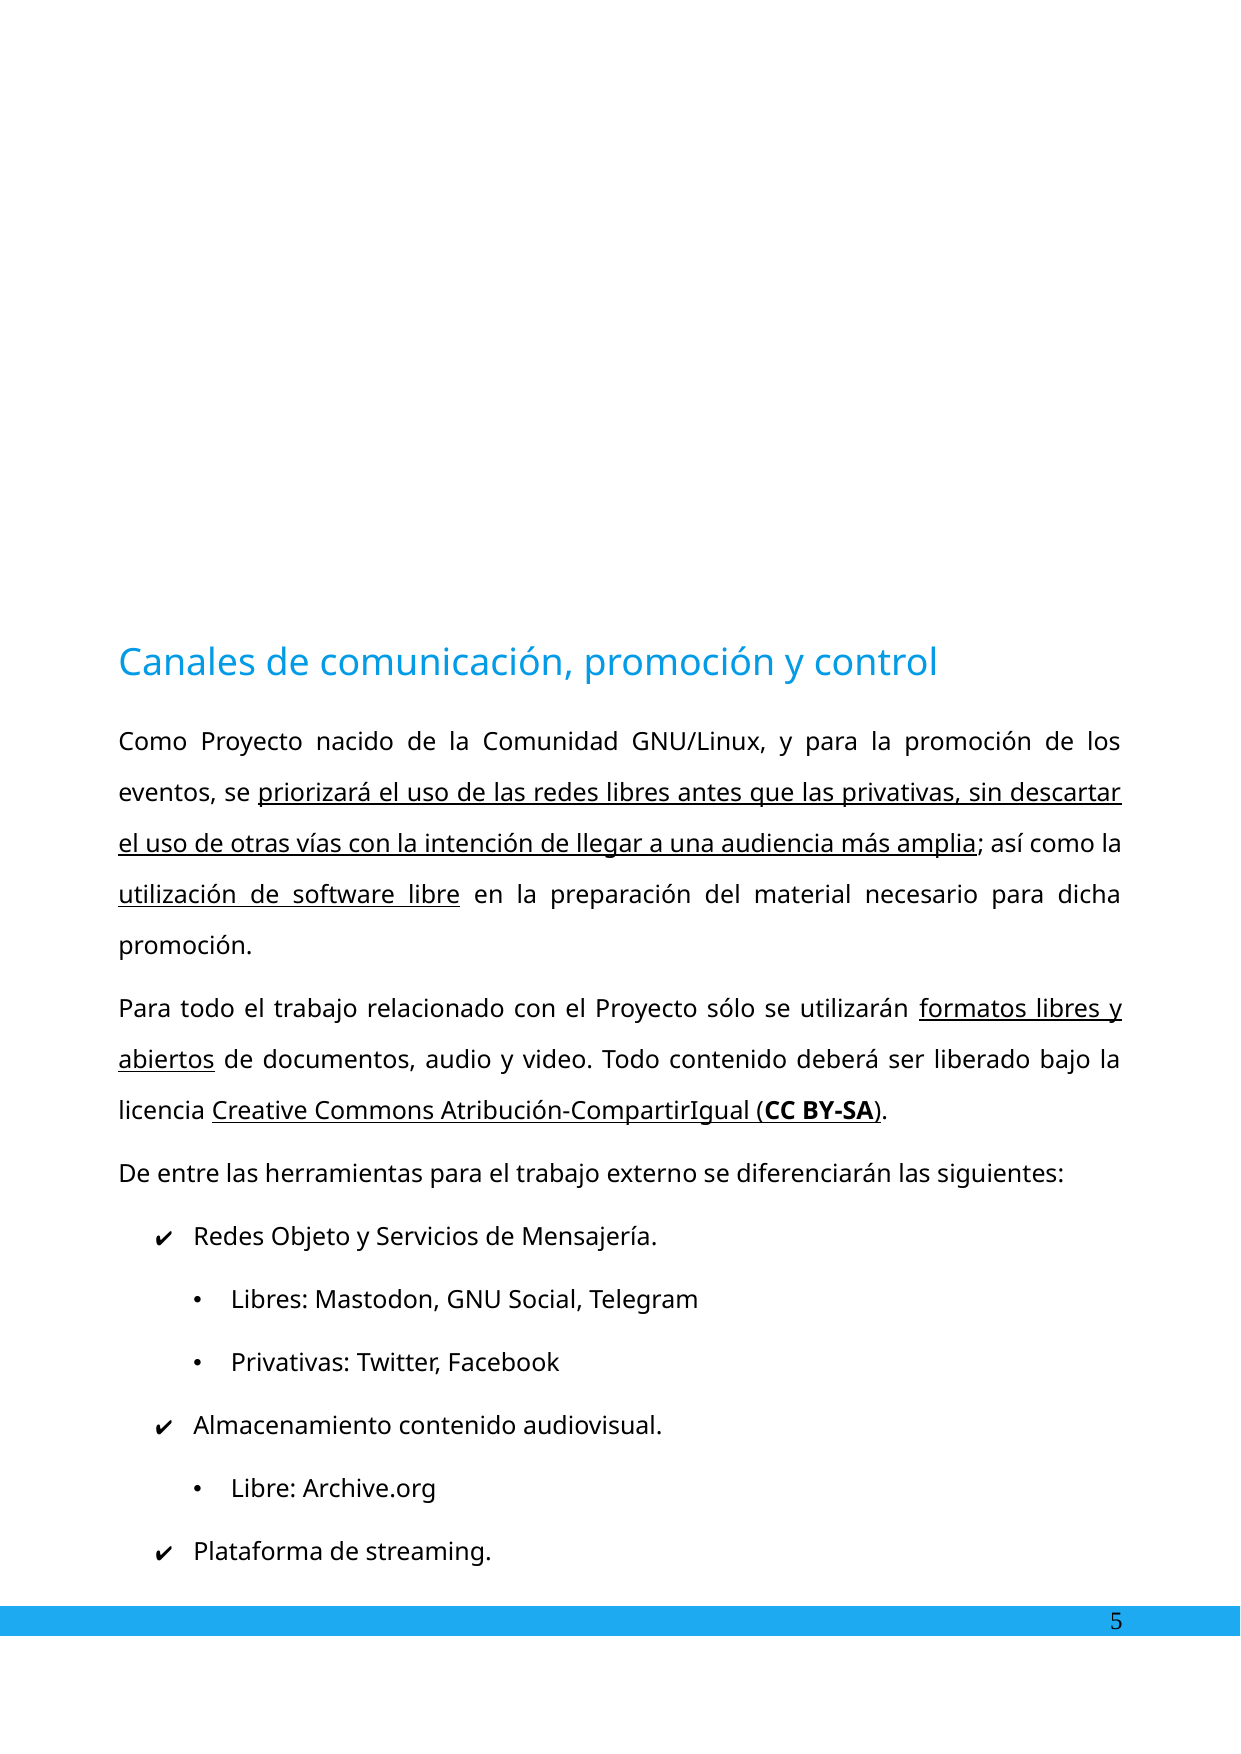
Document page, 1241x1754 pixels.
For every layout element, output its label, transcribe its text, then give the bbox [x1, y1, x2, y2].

list Libres: Mastodon, GNU Social, Telegram [193, 1281, 1122, 1316]
text Como Proyecto nacido de la Comunidad GNU/Linux, y para la promoción de los eventos, se priorizará el uso de las redes libres antes que las privativas, sin descartar el uso de otras vías con la intención de llegar a una audiencia más amplia; así como la utilización de software libre en la preparación del material necesario para dicha promoción. [118, 723, 1122, 962]
list Privativas: Twitter, Facebook [193, 1344, 1122, 1378]
list Almacenamiento contenido audiovisual. [156, 1407, 1122, 1441]
list Libre: Archive.org [193, 1470, 1122, 1504]
subtitle Canales de comunicación, promoción y control [118, 635, 1122, 686]
list Redes Objeto y Servicios de Mensajería. [156, 1218, 1122, 1253]
text De entre las herramientas para el trabajo externo se diferenciarán las siguientes: [118, 1156, 1122, 1190]
picture [0, 1606, 1241, 1636]
list Plataforma de streaming. [156, 1533, 1122, 1567]
text Para todo el trabajo relacionado con el Proyecto sólo se utilizarán formatos libres y abiertos de documentos, audio y video. Todo contenido deberá ser liberado bajo la licencia Creative Commons Atribución-CompartirIgual (CC BY-SA). [118, 991, 1122, 1127]
